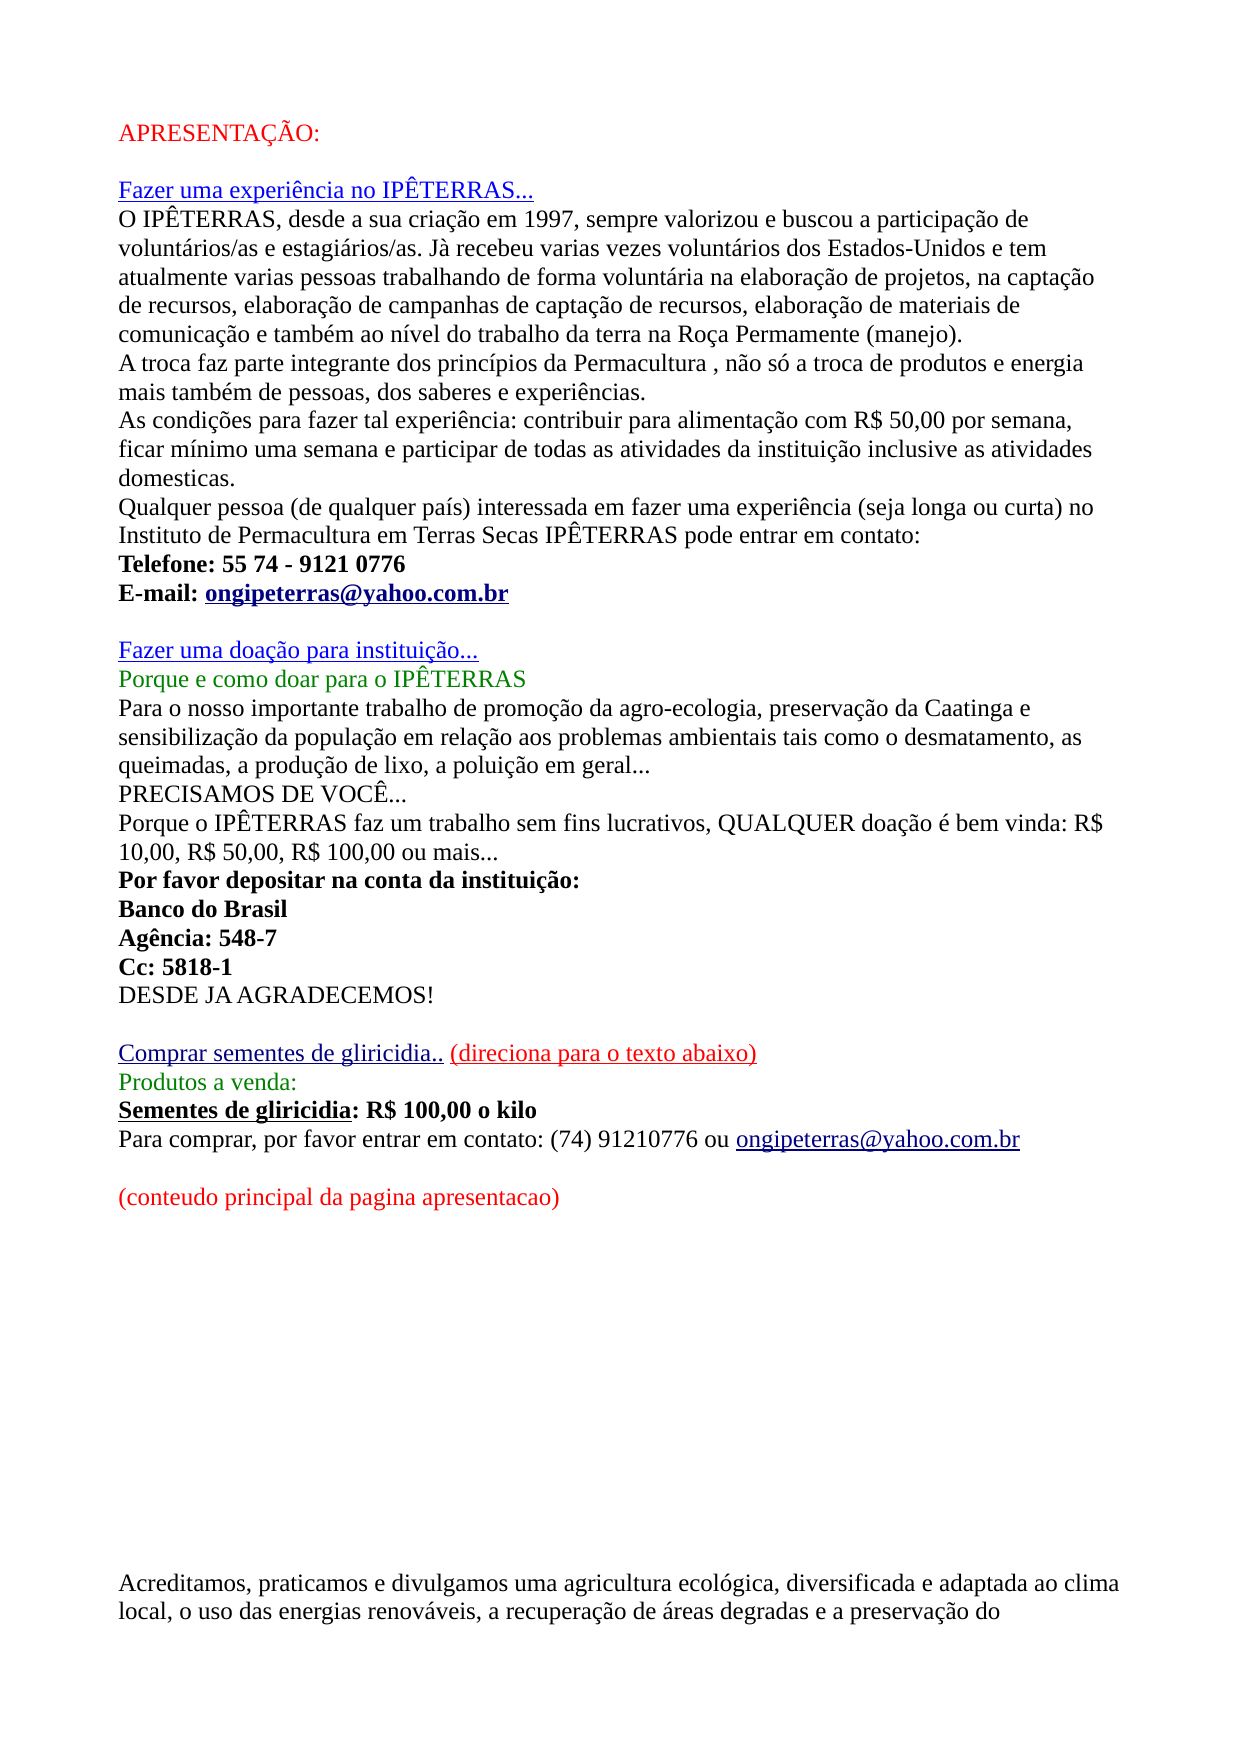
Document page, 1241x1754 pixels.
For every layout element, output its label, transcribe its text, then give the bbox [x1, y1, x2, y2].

text A troca faz parte integrante dos princípios da Permacultura , não só a troca de produtos e energia mais também de pessoas, dos saberes e experiências. [118, 348, 1122, 406]
text E-mail: ongipeterras@yahoo.com.br [118, 578, 1122, 607]
text Telefone: 55 74 - 9121 0776 [118, 549, 1122, 578]
text As condições para fazer tal experiência: contribuir para alimentação com R$ 50,00 por semana, ficar mínimo uma semana e participar de todas as atividades da instituição inclusive as atividades domesticas. [118, 406, 1122, 492]
text Sementes de gliricidia: R$ 100,00 o kilo [118, 1096, 1122, 1124]
text Para comprar, por favor entrar em contato: (74) 91210776 ou ongipeterras@yahoo.com.br [118, 1124, 1122, 1153]
text Acreditamos, praticamos e divulgamos uma agricultura ecológica, diversificada e adaptada ao clima local, o uso das energias renováveis, a recuperação de áreas degradas e a preservação do [118, 1568, 1122, 1625]
text Porque e como doar para o IPÊTERRAS [118, 664, 1122, 693]
text Por favor depositar na conta da instituição: [118, 866, 1122, 894]
text Banco do Brasil [118, 894, 1122, 923]
text (conteudo principal da pagina apresentacao) [118, 1182, 1122, 1211]
text Agência: 548-7 [118, 923, 1122, 952]
text Produtos a venda: [118, 1067, 1122, 1096]
text APRESENTAÇÃO: [118, 118, 1122, 147]
text PRECISAMOS DE VOCÊ... [118, 779, 1122, 808]
text Fazer uma doação para instituição... [118, 636, 1122, 664]
text O IPÊTERRAS, desde a sua criação em 1997, sempre valorizou e buscou a participação de voluntários/as e estagiários/as. Jà recebeu varias vezes voluntários dos Estados-Unidos e tem atualmente varias pessoas trabalhando de forma voluntária na elaboração de projetos, na captação de recursos, elaboração de campanhas de captação de recursos, elaboração de materiais de comunicação e também ao nível do trabalho da terra na Roça Permamente (manejo). [118, 204, 1122, 348]
text DESDE JA AGRADECEMOS! [118, 981, 1122, 1009]
text Porque o IPÊTERRAS faz um trabalho sem fins lucrativos, QUALQUER doação é bem vinda: R$ 10,00, R$ 50,00, R$ 100,00 ou mais... [118, 808, 1122, 866]
text Qualquer pessoa (de qualquer país) interessada em fazer uma experiência (seja longa ou curta) no Instituto de Permacultura em Terras Secas IPÊTERRAS pode entrar em contato: [118, 492, 1122, 549]
text Cc: 5818-1 [118, 952, 1122, 981]
text Comprar sementes de gliricidia.. (direciona para o texto abaixo) [118, 1038, 1122, 1067]
text Para o nosso importante trabalho de promoção da agro-ecologia, preservação da Caatinga e sensibilização da população em relação aos problemas ambientais tais como o desmatamento, as queimadas, a produção de lixo, a poluição em geral... [118, 693, 1122, 779]
text Fazer uma experiência no IPÊTERRAS... [118, 176, 1122, 204]
